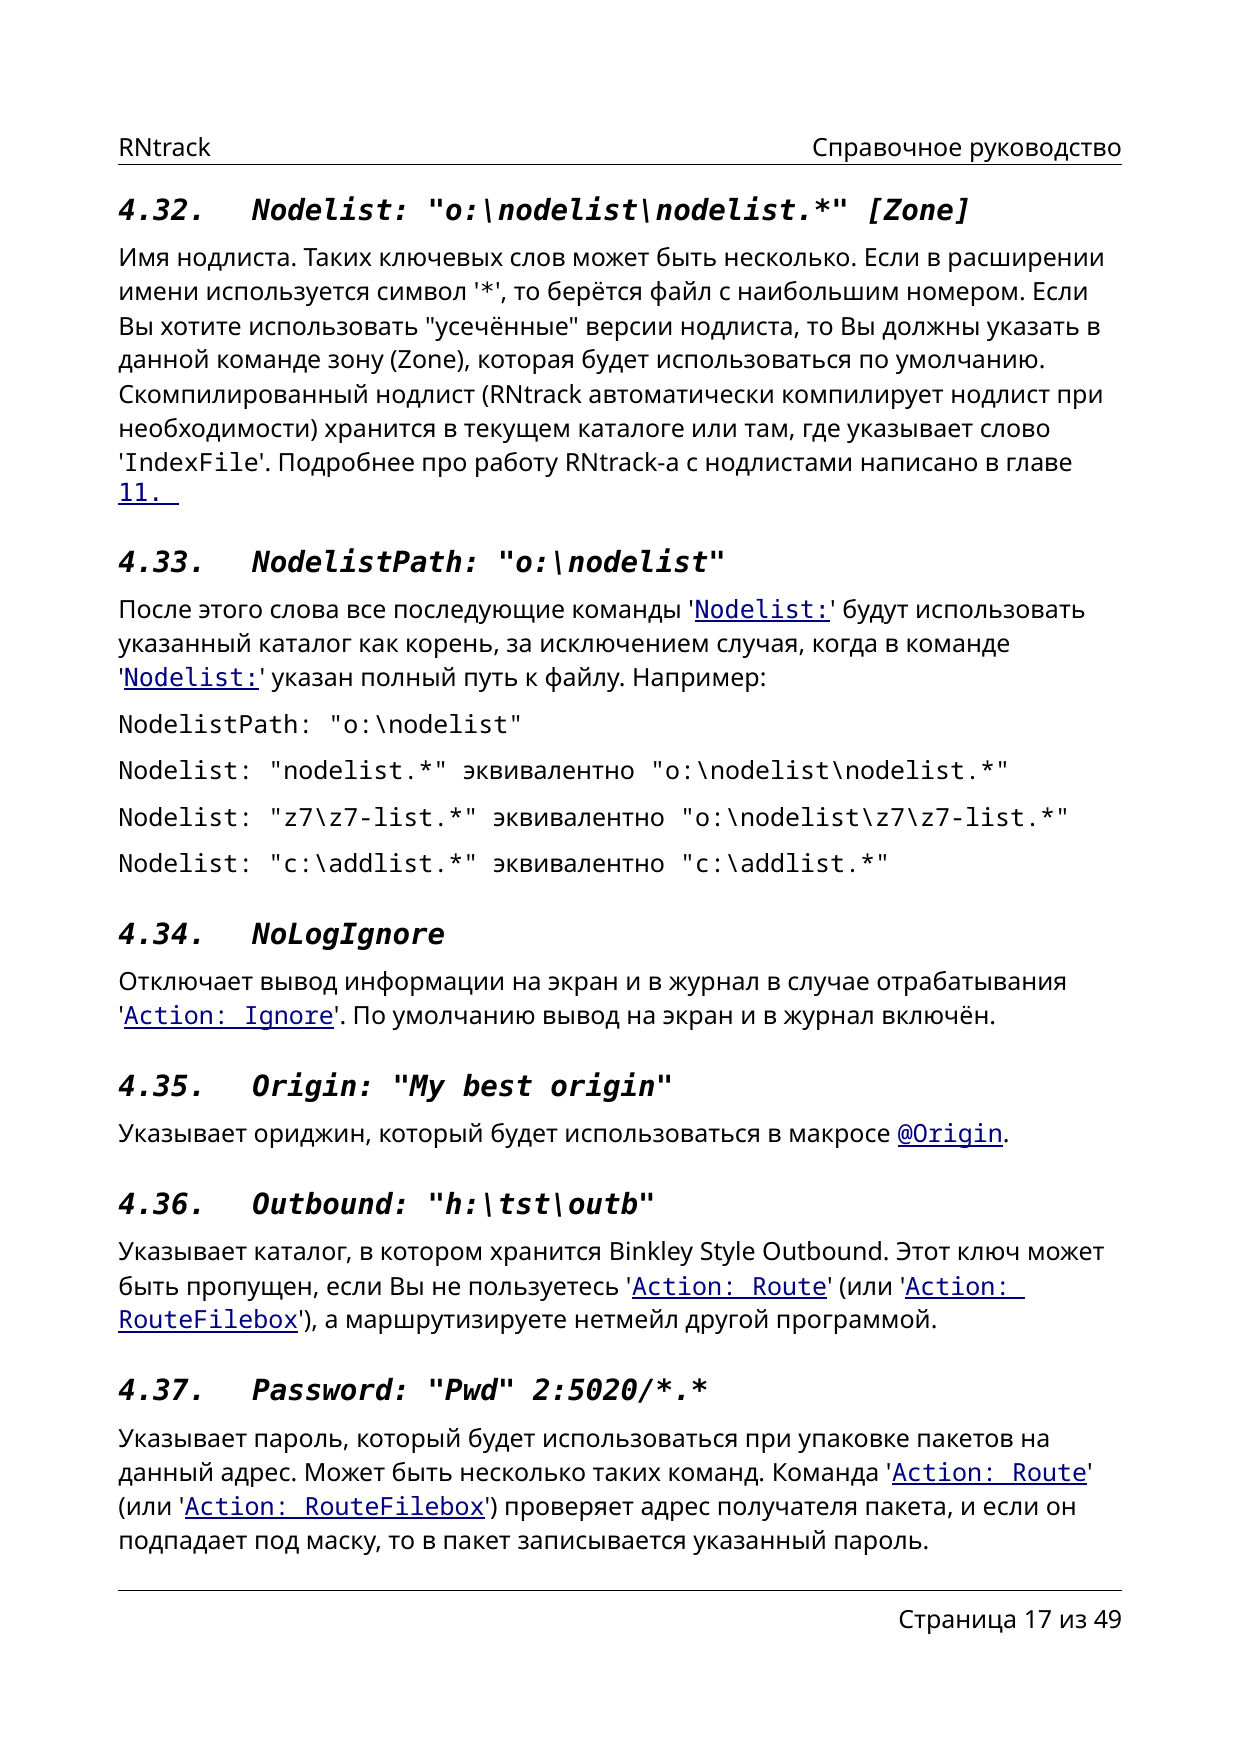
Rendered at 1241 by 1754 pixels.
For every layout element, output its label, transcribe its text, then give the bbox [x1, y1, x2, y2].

subtitle Outbound: "h:\tst\outb" [118, 1188, 1122, 1222]
text Имя нодлиста. Таких ключевых слов может быть несколько. Если в расширении имени используется символ '*', то берётся файл с наибольшим номером. Если Вы хотите использовать "усечённые" версии нодлиста, то Вы должны указать в данной команде зону (Zone), которая будет использоваться по умолчанию. Скомпилированный нодлист (RNtrack автоматически компилирует нодлист при необходимости) хранится в текущем каталоге или там, где указывает слово 'IndexFile'. Подробнее про работу RNtrack-а с нодлистами написано в главе 11 [118, 240, 1122, 508]
subtitle NodelistPath: "o:\nodelist" [118, 545, 1122, 579]
text Отключает вывод информации на экран и в журнал в случае отрабатывания 'Action: Ignore'. По умолчанию вывод на экран и в журнал включён. [118, 964, 1122, 1032]
subtitle Password: "Pwd" 2:5020/*.* [118, 1374, 1122, 1408]
text Nodelist: "nodelist.*" эквивалентно "o:\nodelist\nodelist.*" [118, 753, 1122, 787]
subtitle NoLogIgnore [118, 917, 1122, 951]
text После этого слова все последующие команды 'Nodelist:' будут использовать указанный каталог как корень, за исключением случая, когда в команде 'Nodelist:' указан полный путь к файлу. Например: [118, 592, 1122, 694]
subtitle Nodelist: "o:\nodelist\nodelist.*" [Zone] [118, 193, 1122, 227]
text Указывает каталог, в котором хранится Binkley Style Outbound. Этот ключ может быть пропущен, если Вы не пользуетесь 'Action: Route' (или 'Action: RouteFilebox'), а маршрутизируете нетмейл другой программой. [118, 1234, 1122, 1336]
text Указывает ориджин, который будет использоваться в макросе @Origin. [118, 1116, 1122, 1150]
text Nodelist: "z7\z7-list.*" эквивалентно "o:\nodelist\z7\z7-list.*" [118, 799, 1122, 833]
text NodelistPath: "o:\nodelist" [118, 706, 1122, 740]
text Nodelist: "c:\addlist.*" эквивалентно "c:\addlist.*" [118, 846, 1122, 880]
text Указывает пароль, который будет использоваться при упаковке пакетов на данный адрес. Может быть несколько таких команд. Команда 'Action: Route' (или 'Action: RouteFilebox') проверяет адрес получателя пакета, и если он подпадает под маску, то в пакет записывается указанный пароль. [118, 1420, 1122, 1556]
subtitle Origin: "My best origin" [118, 1069, 1122, 1103]
